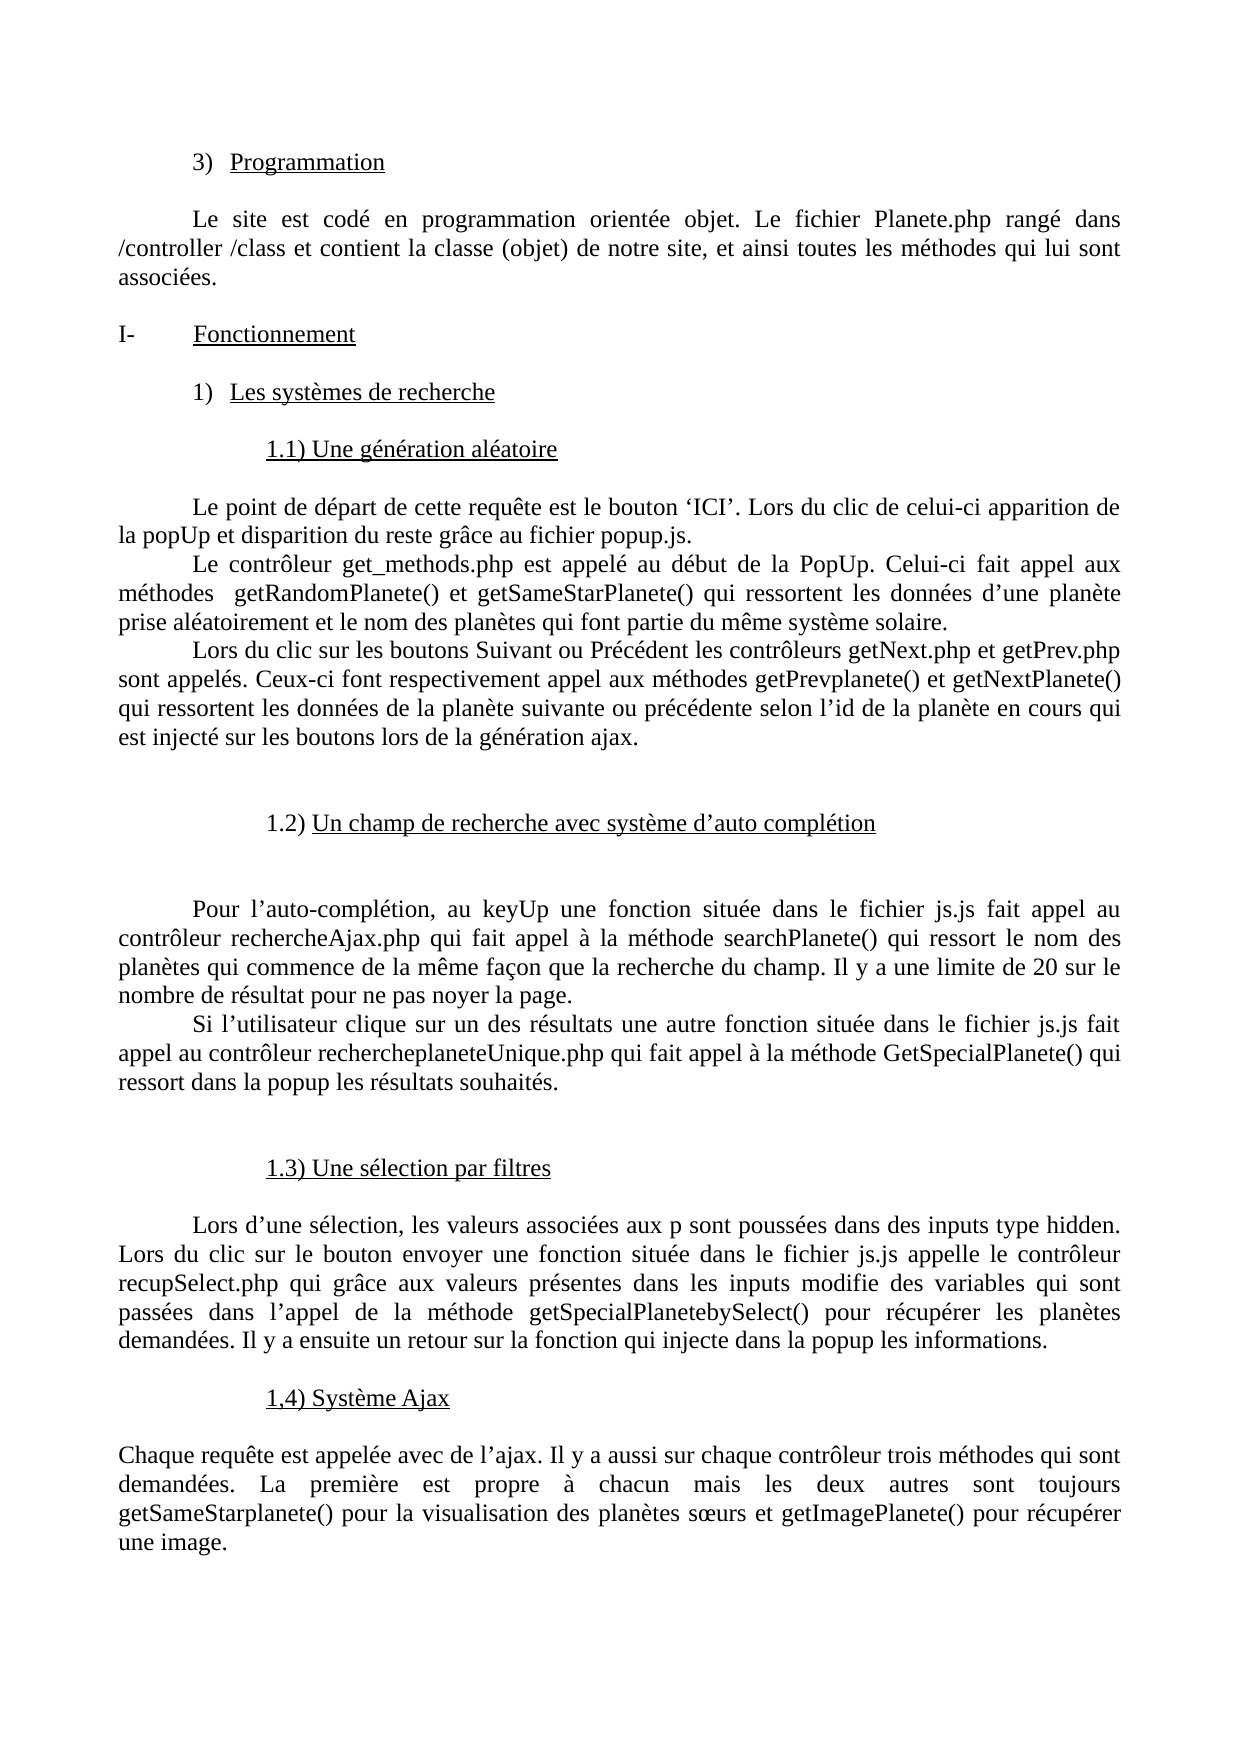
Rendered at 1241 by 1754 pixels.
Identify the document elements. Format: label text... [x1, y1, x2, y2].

text Le site est codé en programmation orientée objet. Le fichier Planete.php rangé dans /controller /class et contient la classe (objet) de notre site, et ainsi toutes les méthodes qui lui sont associées. [118, 204, 1122, 291]
text Le contrôleur get_methods.php est appelé au début de la PopUp. Celui-ci fait appel aux méthodes getRandomPlanete() et getSameStarPlanete() qui ressortent les données d’une planète prise aléatoirement et le nom des planètes qui font partie du même système solaire. [118, 549, 1122, 636]
list Programmation [192, 147, 1122, 176]
text 1.3) Une sélection par filtres [118, 1153, 1122, 1182]
list Les systèmes de recherche [192, 377, 1122, 406]
text 1,4) Système Ajax [118, 1383, 1122, 1412]
text Pour l’auto-complétion, au keyUp une fonction située dans le fichier js.js fait appel au contrôleur rechercheAjax.php qui fait appel à la méthode searchPlanete() qui ressort le nom des planètes qui commence de la même façon que la recherche du champ. Il y a une limite de 20 sur le nombre de résultat pour ne pas noyer la page. [118, 894, 1122, 1009]
list Fonctionnement [118, 319, 1122, 348]
text Si l’utilisateur clique sur un des résultats une autre fonction située dans le fichier js.js fait appel au contrôleur rechercheplaneteUnique.php qui fait appel à la méthode GetSpecialPlanete() qui ressort dans la popup les résultats souhaités. [118, 1009, 1122, 1096]
text Le point de départ de cette requête est le bouton ‘ICI’. Lors du clic de celui-ci apparition de la popUp et disparition du reste grâce au fichier popup.js. [118, 492, 1122, 549]
text 1.2) Un champ de recherche avec système d’auto complétion [118, 808, 1122, 837]
text Chaque requête est appelée avec de l’ajax. Il y a aussi sur chaque contrôleur trois méthodes qui sont demandées. La première est propre à chacun mais les deux autres sont toujours getSameStarplanete() pour la visualisation des planètes sœurs et getImagePlanete() pour récupérer une image. [118, 1441, 1122, 1556]
text Lors du clic sur les boutons Suivant ou Précédent les contrôleurs getNext.php et getPrev.php sont appelés. Ceux-ci font respectivement appel aux méthodes getPrevplanete() et getNextPlanete() qui ressortent les données de la planète suivante ou précédente selon l’id de la planète en cours qui est injecté sur les boutons lors de la génération ajax. [118, 636, 1122, 751]
text 1.1) Une génération aléatoire [193, 434, 1122, 463]
text Lors d’une sélection, les valeurs associées aux p sont poussées dans des inputs type hidden. Lors du clic sur le bouton envoyer une fonction située dans le fichier js.js appelle le contrôleur recupSelect.php qui grâce aux valeurs présentes dans les inputs modifie des variables qui sont passées dans l’appel de la méthode getSpecialPlanetebySelect() pour récupérer les planètes demandées. Il y a ensuite un retour sur la fonction qui injecte dans la popup les informations. [118, 1211, 1122, 1354]
